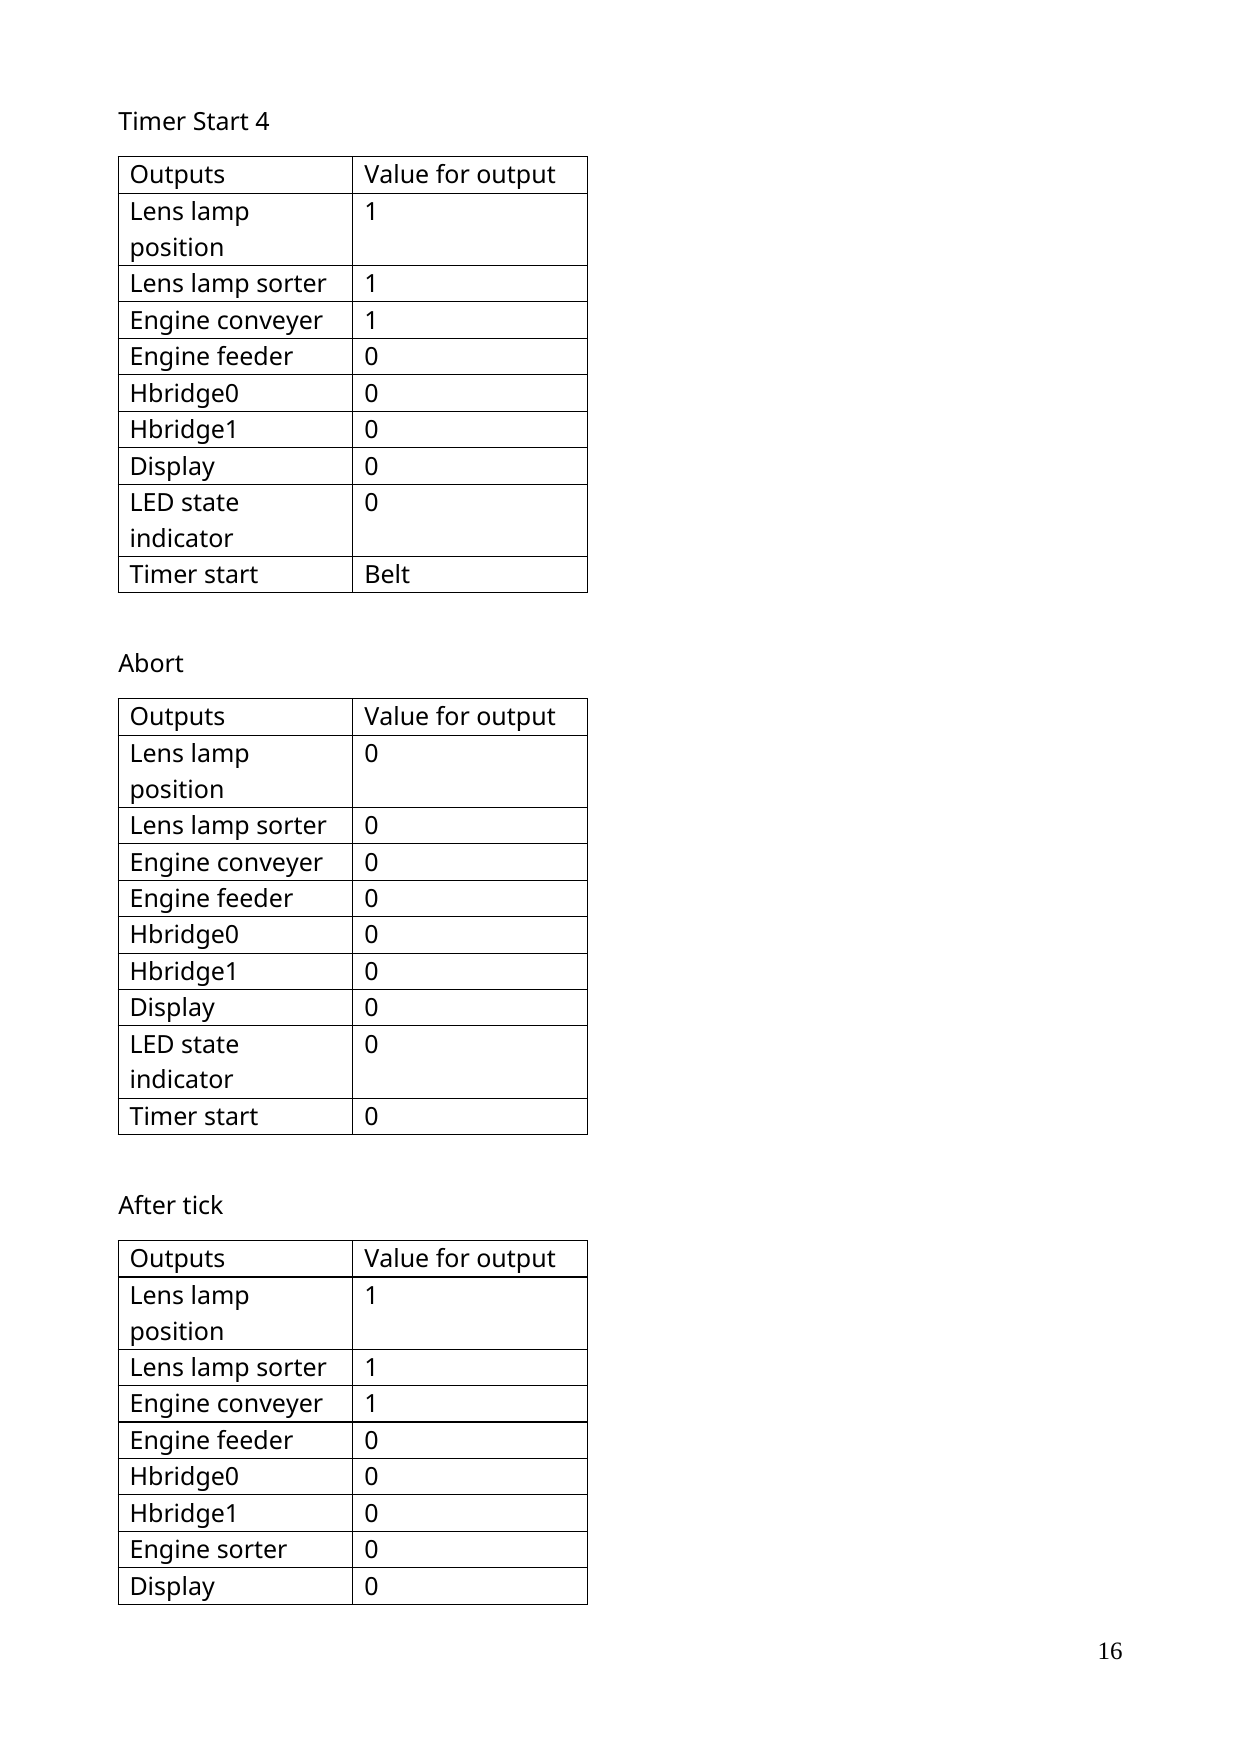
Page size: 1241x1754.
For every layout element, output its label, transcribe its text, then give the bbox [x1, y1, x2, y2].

table_header Outputs [119, 1241, 352, 1276]
table_cell Lens lamp position [119, 1278, 352, 1348]
table_cell LED state indicator [119, 485, 352, 556]
table_cell 0 [353, 1026, 587, 1098]
table_cell 0 [353, 808, 587, 843]
table_cell 1 [353, 266, 587, 301]
table_header Outputs [119, 699, 352, 734]
table_cell 0 [353, 917, 587, 952]
table_cell 0 [353, 1532, 587, 1567]
table_cell 0 [353, 881, 587, 916]
table_cell 0 [353, 412, 587, 447]
table_cell 0 [353, 339, 587, 374]
table_cell 0 [353, 1423, 587, 1458]
table_cell 0 [353, 990, 587, 1025]
table_cell 1 [353, 1278, 587, 1348]
table_cell Hbridge1 [119, 1495, 352, 1531]
table_cell 0 [353, 375, 587, 411]
table_header Value for output [353, 699, 587, 734]
table_cell 0 [353, 1099, 587, 1134]
table_cell 0 [353, 1459, 587, 1494]
table_cell 0 [353, 448, 587, 483]
table_cell Hbridge1 [119, 412, 352, 447]
table_cell 1 [353, 1350, 587, 1385]
table_cell Lens lamp position [119, 736, 352, 807]
table_cell Engine sorter [119, 1532, 352, 1567]
table_header Outputs [119, 157, 352, 193]
text Abort [118, 646, 1122, 680]
text After tick [118, 1187, 1122, 1222]
table_cell Hbridge0 [119, 375, 352, 411]
table_cell 0 [353, 954, 587, 989]
table_cell Engine feeder [119, 881, 352, 916]
table_cell 1 [353, 194, 587, 265]
table_cell Hbridge1 [119, 954, 352, 989]
table_cell Engine feeder [119, 339, 352, 374]
table_cell 0 [353, 1568, 587, 1604]
text Timer Start 4 [118, 104, 1122, 138]
table_cell Timer start [119, 557, 352, 592]
table_cell Engine feeder [119, 1423, 352, 1458]
table_cell Belt [353, 557, 587, 592]
table_cell Engine conveyer [119, 302, 352, 338]
table_cell Hbridge0 [119, 917, 352, 952]
table_cell LED state indicator [119, 1026, 352, 1098]
table_header Value for output [353, 1241, 587, 1276]
table_cell 1 [353, 1386, 587, 1421]
table_cell Display [119, 990, 352, 1025]
table_cell 0 [353, 844, 587, 879]
table_cell Lens lamp sorter [119, 1350, 352, 1385]
table_cell Display [119, 1568, 352, 1604]
table_cell Lens lamp sorter [119, 266, 352, 301]
table_cell 0 [353, 485, 587, 556]
table_cell 0 [353, 1495, 587, 1531]
table_cell Lens lamp position [119, 194, 352, 265]
table_cell 0 [353, 736, 587, 807]
table_cell Lens lamp sorter [119, 808, 352, 843]
table_cell Timer start [119, 1099, 352, 1134]
table_cell Hbridge0 [119, 1459, 352, 1494]
table_cell Display [119, 448, 352, 483]
table_cell Engine conveyer [119, 1386, 352, 1421]
table_header Value for output [353, 157, 587, 193]
table_cell Engine conveyer [119, 844, 352, 879]
table_cell 1 [353, 302, 587, 338]
